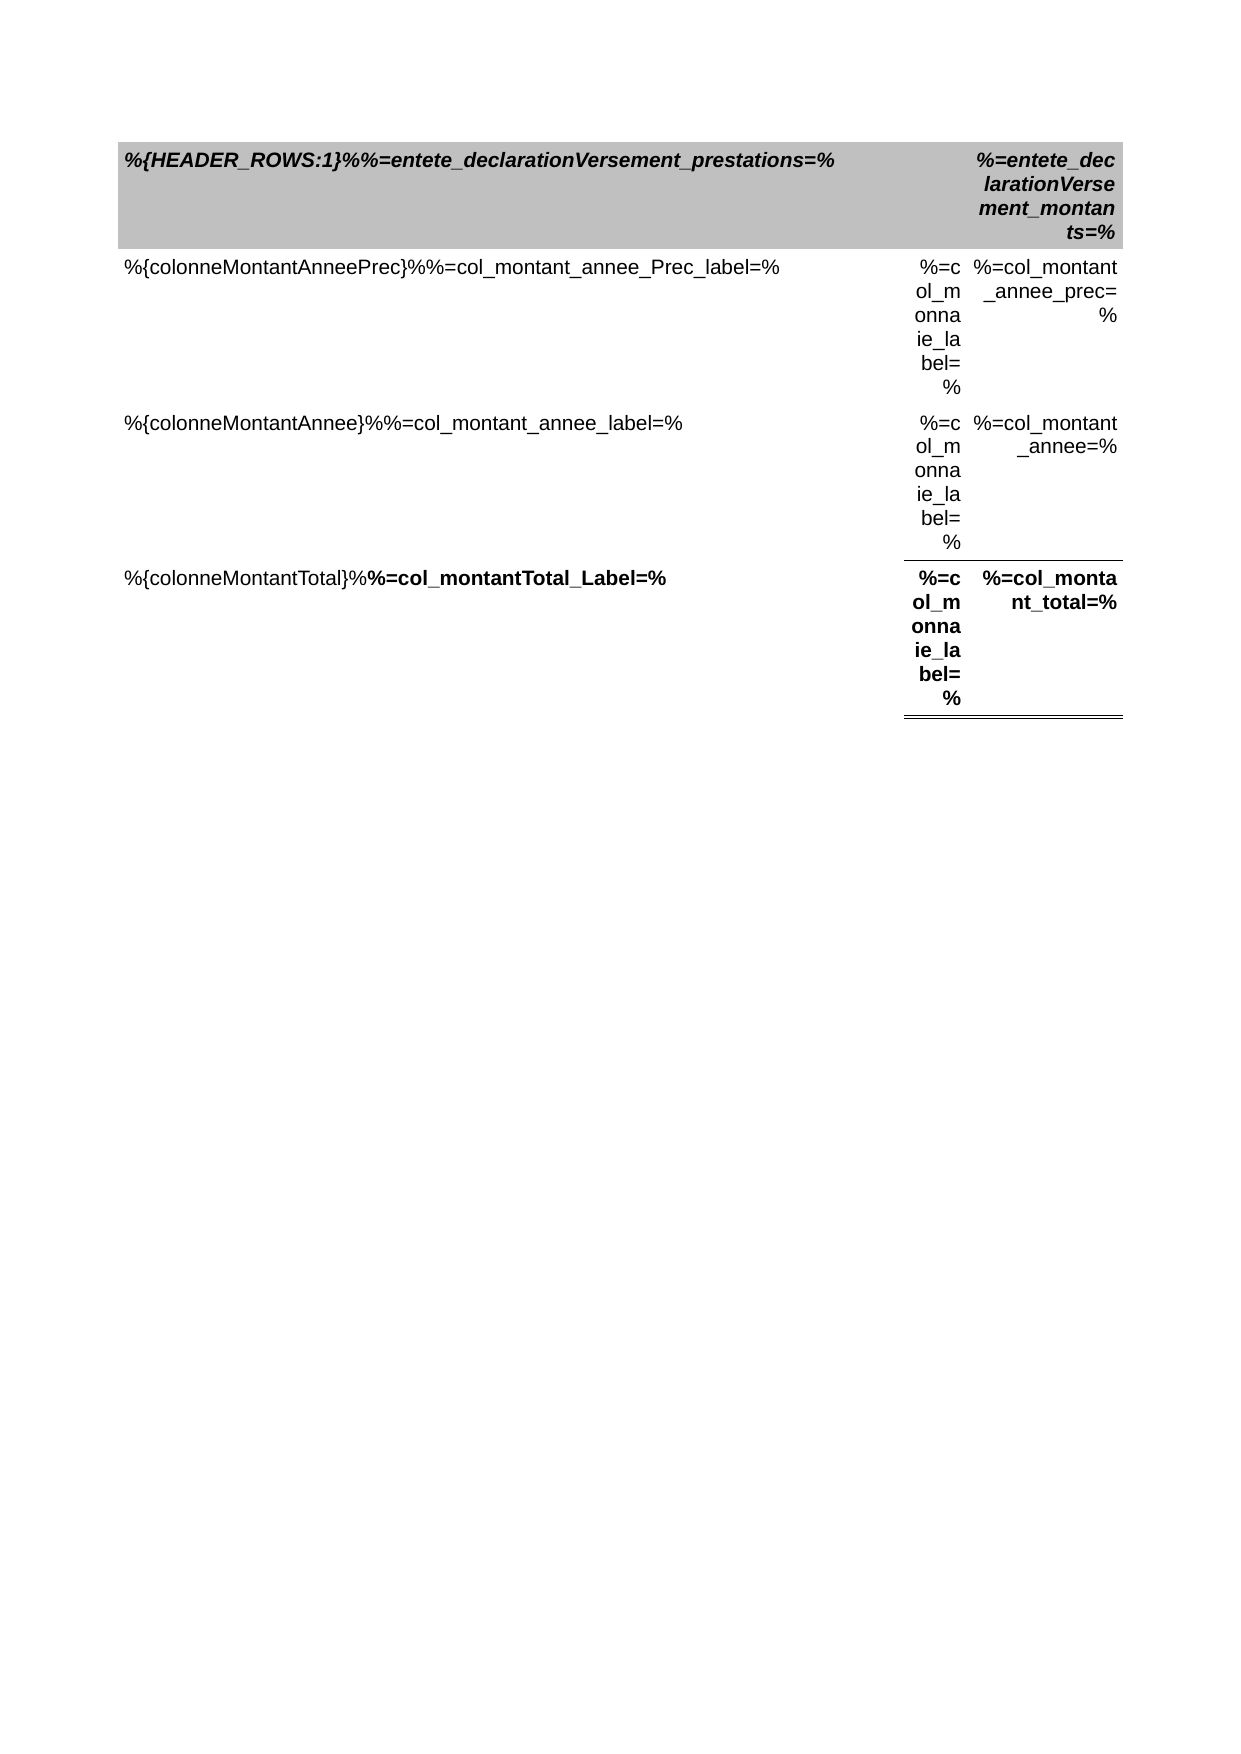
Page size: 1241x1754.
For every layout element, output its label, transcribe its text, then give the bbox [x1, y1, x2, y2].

table_cell %{colonneMontantTotal}%%=col_montantTotal_Label=% [118, 560, 904, 715]
table_cell %=col_monnaie_label=% [904, 405, 966, 560]
table_cell %{colonneMontantAnnee}%%=col_montant_annee_label=% [118, 405, 904, 560]
table_cell %=col_montant_total=% [966, 561, 1123, 715]
table_cell %{colonneMontantAnneePrec}%%=col_montant_annee_Prec_label=% [118, 249, 904, 404]
table_header [904, 142, 966, 249]
table_cell %=col_monnaie_label=% [904, 561, 966, 715]
table_header %=entete_declarationVersement_montants=% [966, 142, 1123, 249]
table_cell %=col_montant_annee=% [966, 405, 1123, 560]
table_cell %=col_monnaie_label=% [904, 249, 966, 404]
table_header %{HEADER_ROWS:1}%%=entete_declarationVersement_prestations=% [118, 142, 904, 249]
table_cell %=col_montant_annee_prec=% [966, 249, 1123, 404]
